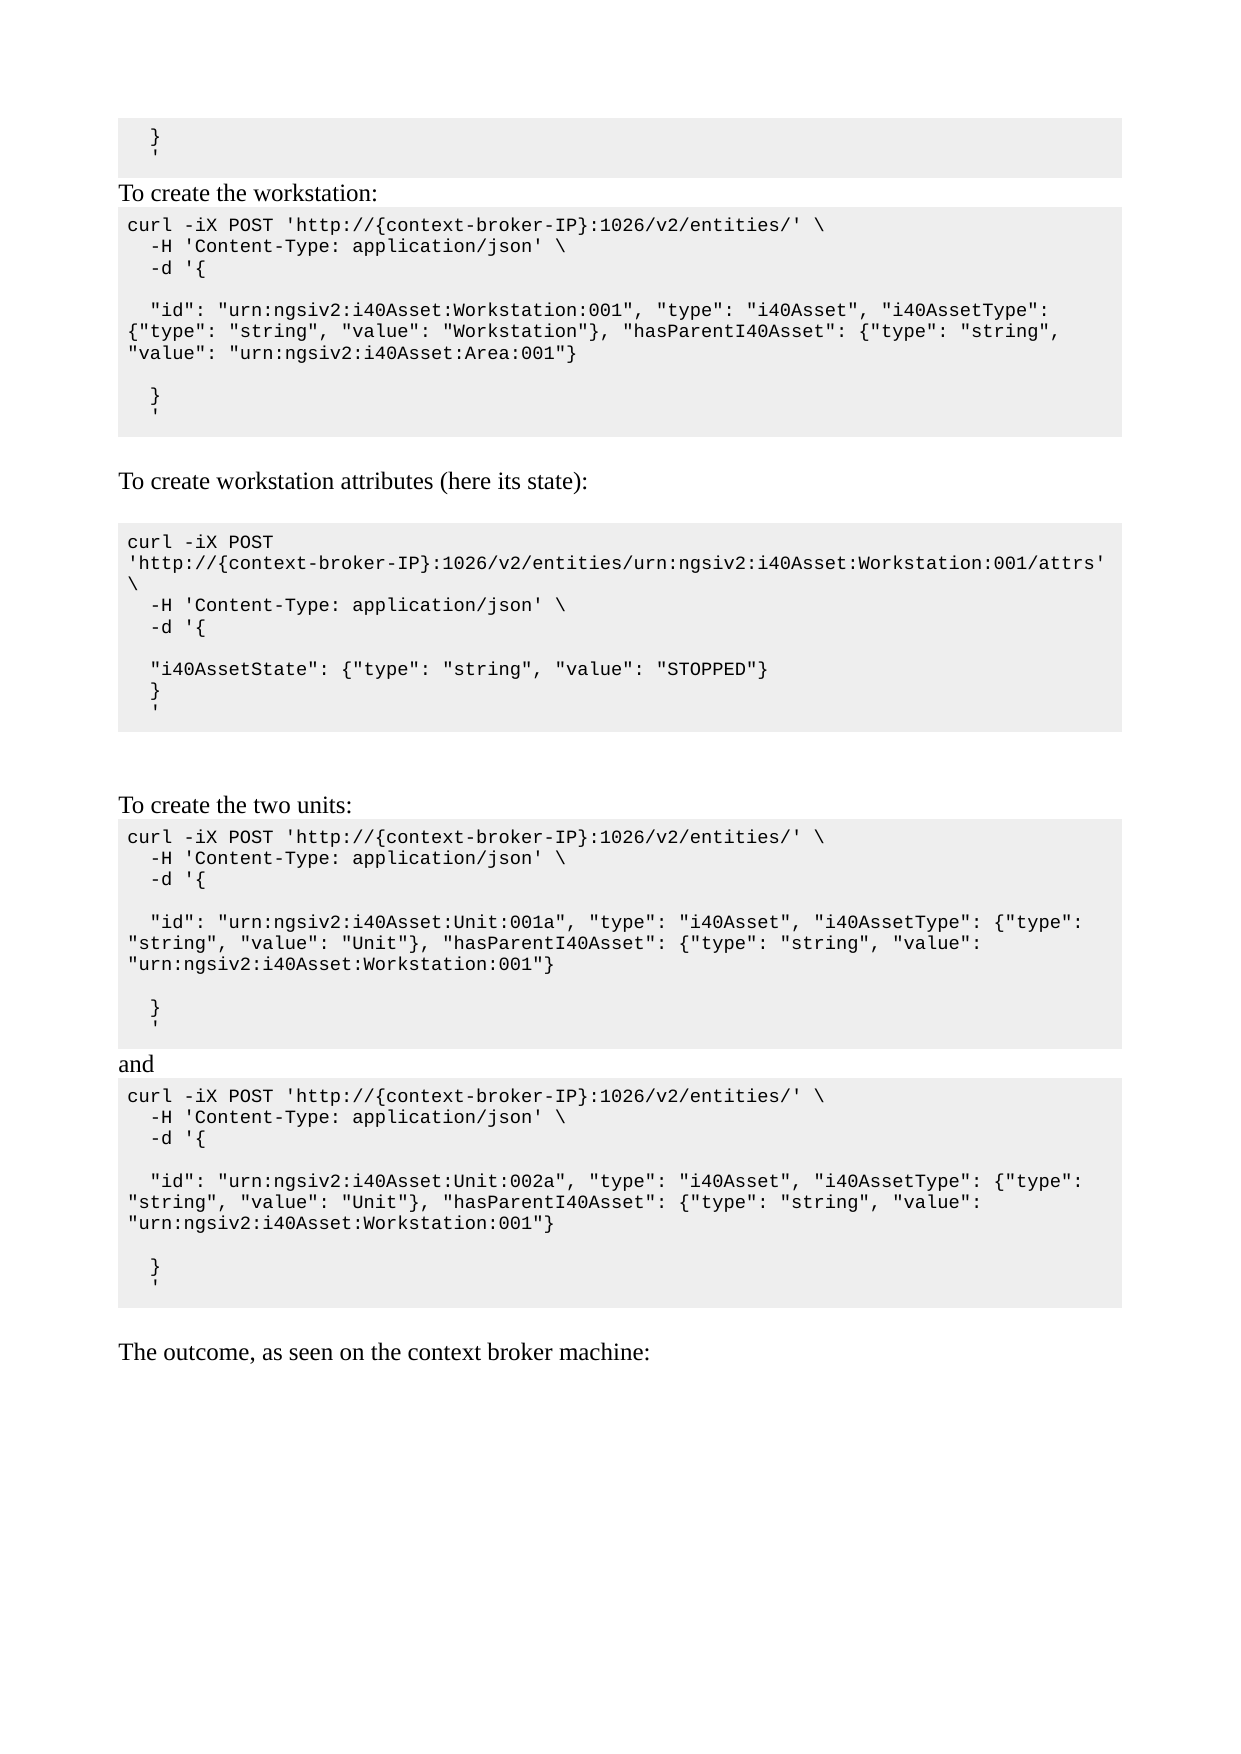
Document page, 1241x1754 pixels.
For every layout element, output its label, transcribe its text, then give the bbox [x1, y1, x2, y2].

text "id": "urn:ngsiv2:i40Asset:Unit:001a", "type": "i40Asset", "i40AssetType": {"type": "string", "value": "Unit"}, "hasParentI40Asset": {"type": "string", "value": "urn:ngsiv2:i40Asset:Workstation:001"} [118, 913, 1122, 976]
text curl -iX POST 'http://{context-broker-IP}:1026/v2/entities/' \ [118, 207, 1122, 237]
text } [118, 118, 1122, 148]
text } [118, 681, 1122, 702]
text To create the workstation: [118, 178, 1122, 207]
text -d '{ [118, 1129, 1122, 1150]
text ' [118, 407, 1122, 437]
text } [118, 998, 1122, 1019]
text curl -iX POST 'http://{context-broker-IP}:1026/v2/entities/urn:ngsiv2:i40Asset:Workstation:001/attrs' \ [118, 523, 1122, 596]
text ' [118, 1278, 1122, 1308]
text "i40AssetState": {"type": "string", "value": "STOPPED"} [118, 660, 1122, 681]
text curl -iX POST 'http://{context-broker-IP}:1026/v2/entities/' \ [118, 819, 1122, 849]
text and [118, 1049, 1122, 1078]
text "id": "urn:ngsiv2:i40Asset:Workstation:001", "type": "i40Asset", "i40AssetType": {"type": "string", "value": "Workstation"}, "hasParentI40Asset": {"type": "string", "value": "urn:ngsiv2:i40Asset:Area:001"} [118, 301, 1122, 365]
text ' [118, 148, 1122, 178]
text The outcome, as seen on the context broker machine: [118, 1337, 1122, 1365]
text } [118, 386, 1122, 407]
text } [118, 1257, 1122, 1278]
text curl -iX POST 'http://{context-broker-IP}:1026/v2/entities/' \ [118, 1078, 1122, 1108]
text "id": "urn:ngsiv2:i40Asset:Unit:002a", "type": "i40Asset", "i40AssetType": {"type": "string", "value": "Unit"}, "hasParentI40Asset": {"type": "string", "value": "urn:ngsiv2:i40Asset:Workstation:001"} [118, 1172, 1122, 1235]
text -d '{ [118, 870, 1122, 891]
text ' [118, 702, 1122, 732]
text ' [118, 1019, 1122, 1049]
text -H 'Content-Type: application/json' \ [118, 596, 1122, 617]
text -H 'Content-Type: application/json' \ [118, 1108, 1122, 1129]
text To create workstation attributes (here its state): [118, 466, 1122, 495]
text -H 'Content-Type: application/json' \ [118, 849, 1122, 870]
text To create the two units: [118, 790, 1122, 819]
text -H 'Content-Type: application/json' \ [118, 237, 1122, 258]
text -d '{ [118, 617, 1122, 639]
text -d '{ [118, 258, 1122, 280]
